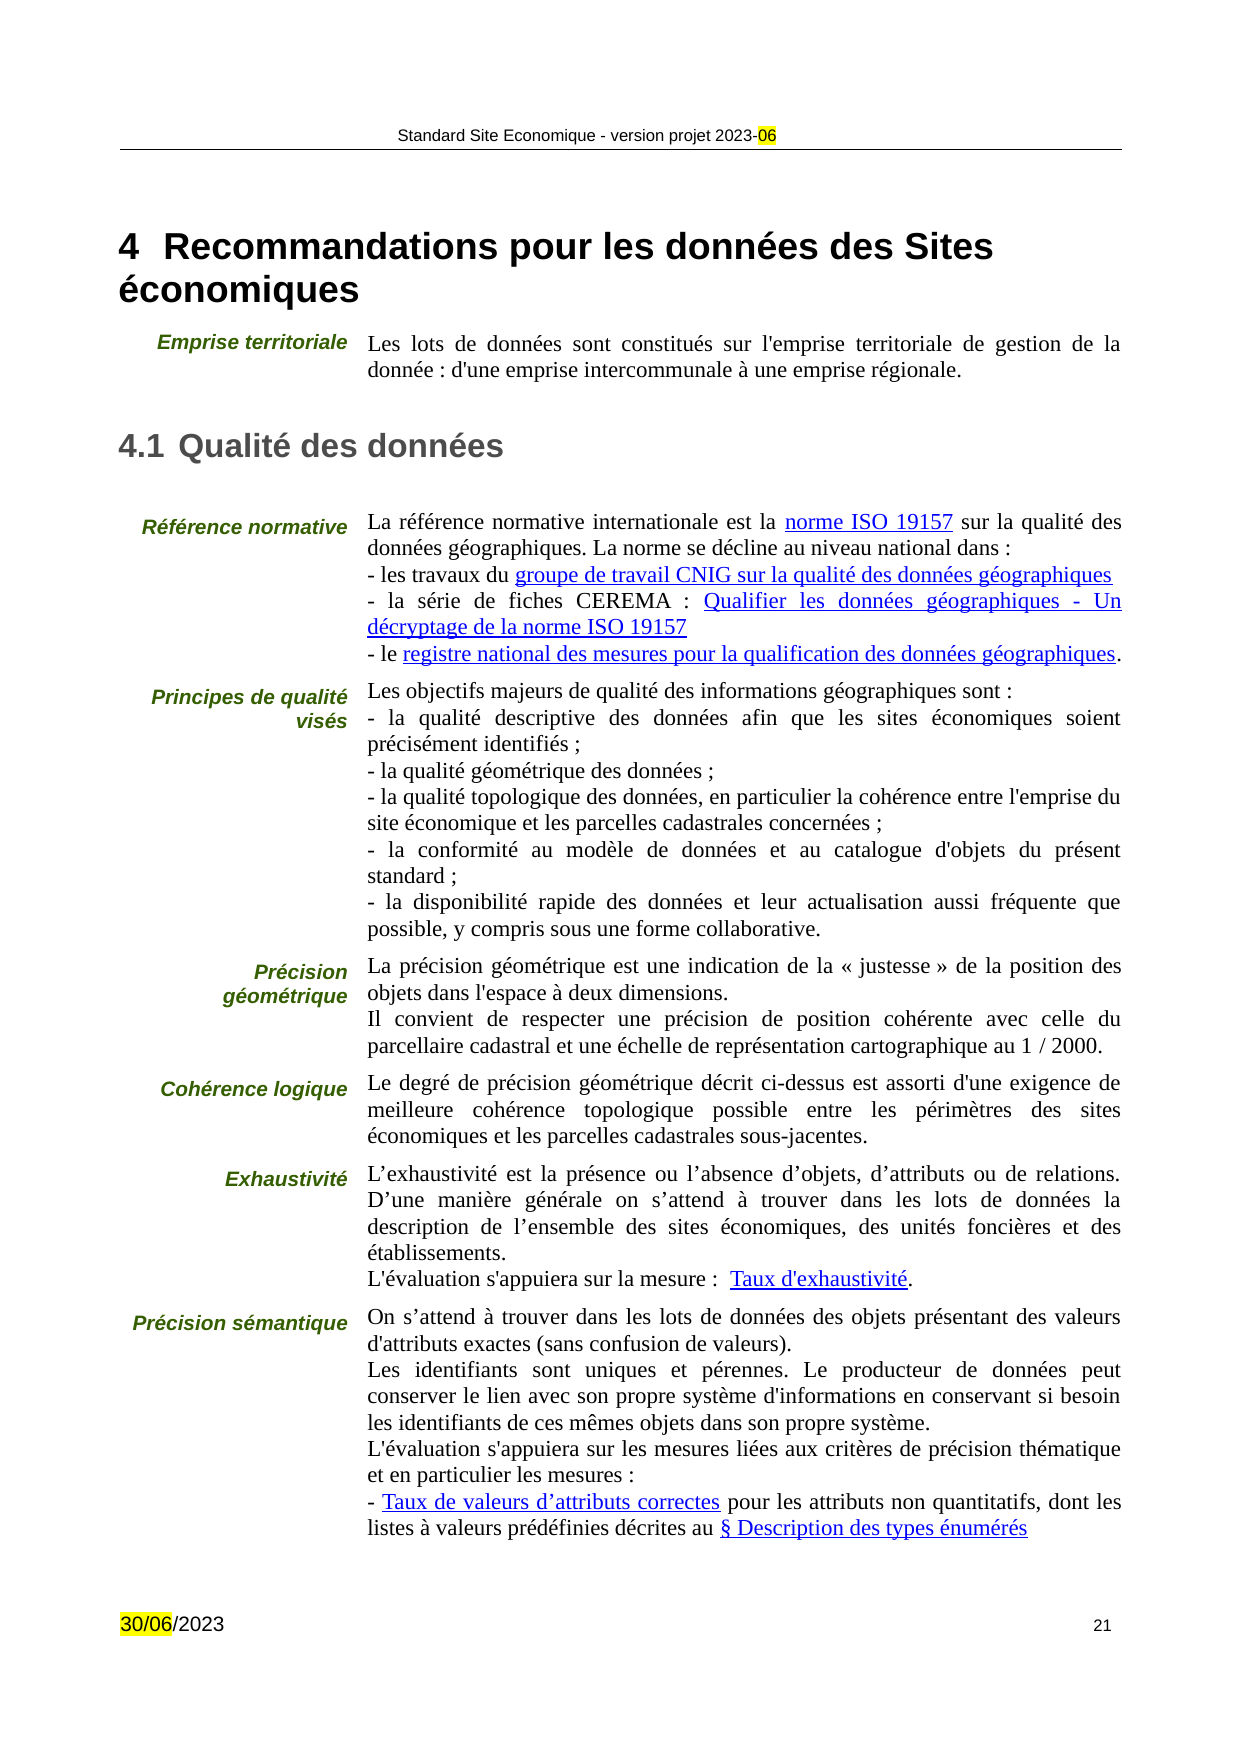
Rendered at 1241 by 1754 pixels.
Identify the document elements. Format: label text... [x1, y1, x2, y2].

table_cell Précision géométrique [118, 947, 355, 1064]
table_cell Principes de qualité visés [118, 672, 355, 947]
table_cell La précision géométrique est une indication de la « justesse » de la position des objets dans l'espace à deux dimensions. Il convient de respecter une précision de position cohérente avec celle du parcellaire cadastral et une échelle de représentation cartographique au 1 / 2000. [355, 947, 1122, 1064]
subtitle Recommandations pour les données des Sites économiques [118, 224, 1122, 310]
table_header Les lots de données sont constitués sur l'emprise territoriale de gestion de la donnée : d'une emprise intercommunale à une emprise régionale. [356, 325, 1122, 389]
table_header Emprise territoriale [118, 325, 356, 389]
table_cell Précision sémantique [118, 1298, 355, 1546]
table_cell Les objectifs majeurs de qualité des informations géographiques sont : - la qualité descriptive des données afin que les sites économiques soient précisément identifiés ; - la qualité géométrique des données ; - la qualité topologique des données, en particulier la cohérence entre l'emprise du site économique et les parcelles cadastrales concernées ; - la conformité au modèle de données et au catalogue d'objets du présent standard ; - la disponibilité rapide des données et leur actualisation aussi fréquente que possible, y compris sous une forme collaborative. [355, 672, 1122, 947]
table_cell Exhaustivité [118, 1154, 355, 1297]
table_cell L’exhaustivité est la présence ou l’absence d’objets, d’attributs ou de relations. D’une manière générale on s’attend à trouver dans les lots de données la description de l’ensemble des sites économiques, des unités foncières et des établissements. L'évaluation s'appuiera sur la mesure : Taux d'exhaustivité. [355, 1154, 1122, 1297]
table_cell On s’attend à trouver dans les lots de données des objets présentant des valeurs d'attributs exactes (sans confusion de valeurs). Les identifiants sont uniques et pérennes. Le producteur de données peut conserver le lien avec son propre système d'informations en conservant si besoin les identifiants de ces mêmes objets dans son propre système. L'évaluation s'appuiera sur les mesures liées aux critères de précision thématique et en particulier les mesures : - Taux de valeurs d’attributs correctes pour les attributs non quantitatifs, dont les listes à valeurs prédéfinies décrites au § Description des types énumérés [355, 1298, 1122, 1546]
table_cell Le degré de précision géométrique décrit ci-dessus est assorti d'une exigence de meilleure cohérence topologique possible entre les périmètres des sites économiques et les parcelles cadastrales sous-jacentes. [355, 1064, 1122, 1154]
subtitle Qualité des données [118, 426, 1122, 465]
table_cell Cohérence logique [118, 1064, 355, 1154]
table_header Référence normative [118, 502, 355, 672]
table_header La référence normative internationale est la norme ISO 19157 sur la qualité des données géographiques. La norme se décline au niveau national dans : - les travaux du groupe de travail CNIG sur la qualité des données géographiques - la série de fiches CEREMA : Qualifier les données géographiques - Un décryptage de la norme ISO 19157 - le registre national des mesures pour la qualification des données géographiques. [355, 502, 1122, 672]
